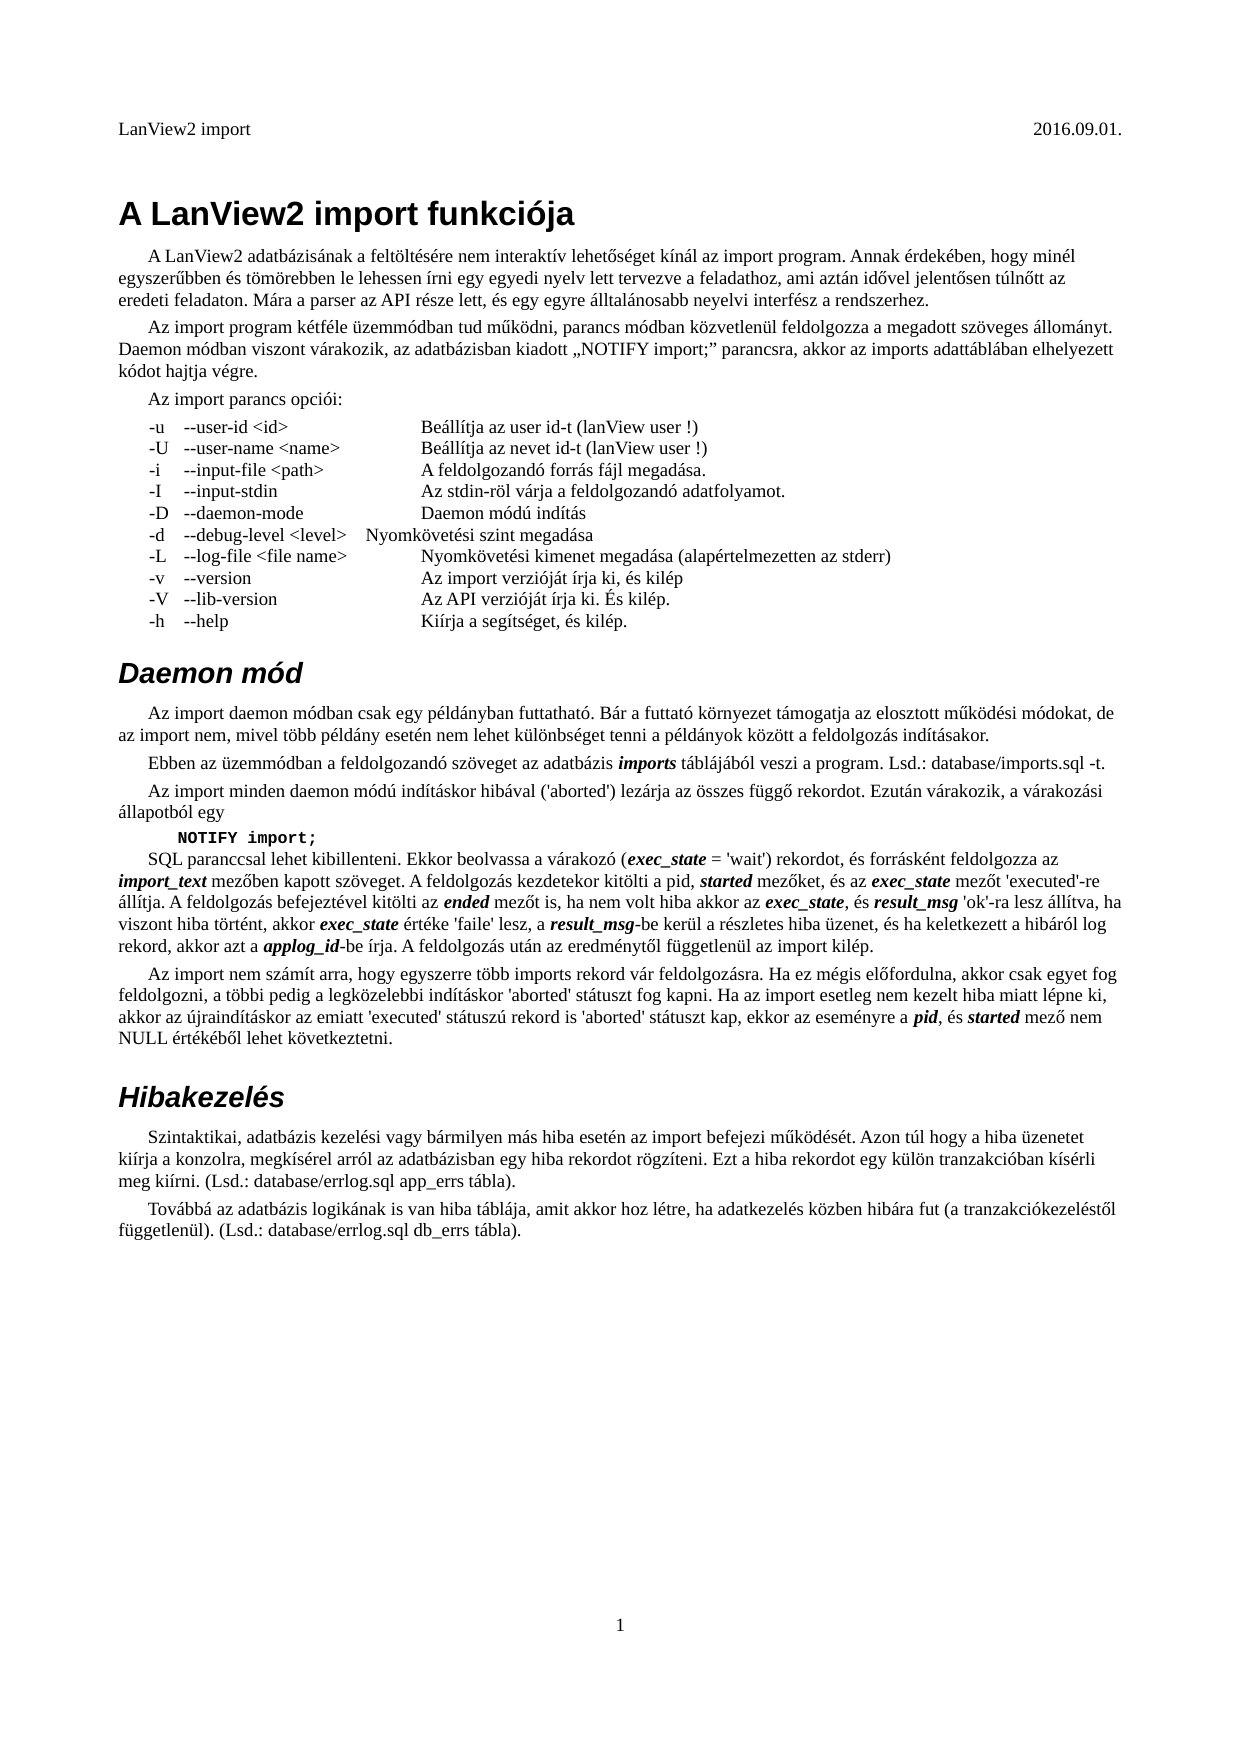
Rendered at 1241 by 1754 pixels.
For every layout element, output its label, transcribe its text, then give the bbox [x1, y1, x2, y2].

text -L --log-file <file name> Nyomkövetési kimenet megadása (alapértelmezetten az stderr) [149, 545, 1122, 567]
text -i --input-file <path> A feldolgozandó forrás fájl megadása. [149, 459, 1122, 480]
subtitle A LanView2 import funkciója [118, 194, 1122, 233]
text Az import daemon módban csak egy példányban futtatható. Bár a futtató környezet támogatja az elosztott működési módokat, de az import nem, mivel több példány esetén nem lehet különbséget tenni a példányok között a feldolgozás indításakor. [118, 702, 1122, 745]
text Ebben az üzemmódban a feldolgozandó szöveget az adatbázis imports táblájából veszi a program. Lsd.: database/imports.sql -t. [118, 752, 1122, 773]
text Az import parancs opciói: [118, 388, 1122, 409]
text -D --daemon-mode Daemon módú indítás [149, 502, 1122, 523]
text Az import nem számít arra, hogy egyszerre több imports rekord vár feldolgozásra. Ha ez mégis előfordulna, akkor csak egyet fog feldolgozni, a többi pedig a legközelebbi indításkor 'aborted' státuszt fog kapni. Ha az import esetleg nem kezelt hiba miatt lépne ki, akkor az újraindításkor az emiatt 'executed' státuszú rekord is 'aborted' státuszt kap, ekkor az eseményre a pid, és started mező nem NULL értékéből lehet következtetni. [118, 963, 1122, 1049]
text Az import program kétféle üzemmódban tud működni, parancs módban közvetlenül feldolgozza a megadott szöveges állományt. Daemon módban viszont várakozik, az adatbázisban kiadott „NOTIFY import;” parancsra, akkor az imports adattáblában elhelyezett kódot hajtja végre. [118, 316, 1122, 381]
text Az import minden daemon módú indításkor hibával ('aborted') lezárja az összes függő rekordot. Ezután várakozik, a várakozási állapotból egy [118, 780, 1122, 823]
text -U --user-name <name> Beállítja az nevet id-t (lanView user !) [149, 437, 1122, 459]
text SQL paranccsal lehet kibillenteni. Ekkor beolvassa a várakozó (exec_state = 'wait') rekordot, és forrásként feldolgozza az import_text mezőben kapott szöveget. A feldolgozás kezdetekor kitölti a pid, started mezőket, és az exec_state mezőt 'executed'-re állítja. A feldolgozás befejeztével kitölti az ended mezőt is, ha nem volt hiba akkor az exec_state, és result_msg 'ok'-ra lesz állítva, ha viszont hiba történt, akkor exec_state értéke 'faile' lesz, a result_msg-be kerül a részletes hiba üzenet, és ha keletkezett a hibáról log rekord, akkor azt a applog_id-be írja. A feldolgozás után az eredménytől függetlenül az import kilép. [118, 848, 1122, 956]
text -V --lib-version Az API verzióját írja ki. És kilép. [149, 588, 1122, 610]
text -v --version Az import verzióját írja ki, és kilép [149, 567, 1122, 588]
text -u --user-id <id> Beállítja az user id-t (lanView user !) [149, 416, 1122, 437]
text Szintaktikai, adatbázis kezelési vagy bármilyen más hiba esetén az import befejezi működését. Azon túl hogy a hiba üzenetet kiírja a konzolra, megkísérel arról az adatbázisban egy hiba rekordot rögzíteni. Ezt a hiba rekordot egy külön tranzakcióban kísérli meg kiírni. (Lsd.: database/errlog.sql app_errs tábla). [118, 1126, 1122, 1191]
text A LanView2 adatbázisának a feltöltésére nem interaktív lehetőséget kínál az import program. Annak érdekében, hogy minél egyszerűbben és tömörebben le lehessen írni egy egyedi nyelv lett tervezve a feladathoz, ami aztán idővel jelentősen túlnőtt az eredeti feladaton. Mára a parser az API része lett, és egy egyre álltalánosabb neyelvi interfész a rendszerhez. [118, 245, 1122, 310]
text -h --help Kiírja a segítséget, és kilép. [149, 610, 1122, 631]
text -I --input-stdin Az stdin-röl várja a feldolgozandó adatfolyamot. [149, 480, 1122, 502]
subtitle Daemon mód [118, 656, 1122, 690]
subtitle Hibakezelés [118, 1080, 1122, 1114]
text NOTIFY import; [177, 829, 1122, 848]
text Továbbá az adatbázis logikának is van hiba táblája, amit akkor hoz létre, ha adatkezelés közben hibára fut (a tranzakciókezeléstől függetlenül). (Lsd.: database/errlog.sql db_errs tábla). [118, 1197, 1122, 1241]
text -d --debug-level <level> Nyomkövetési szint megadása [149, 523, 1122, 545]
